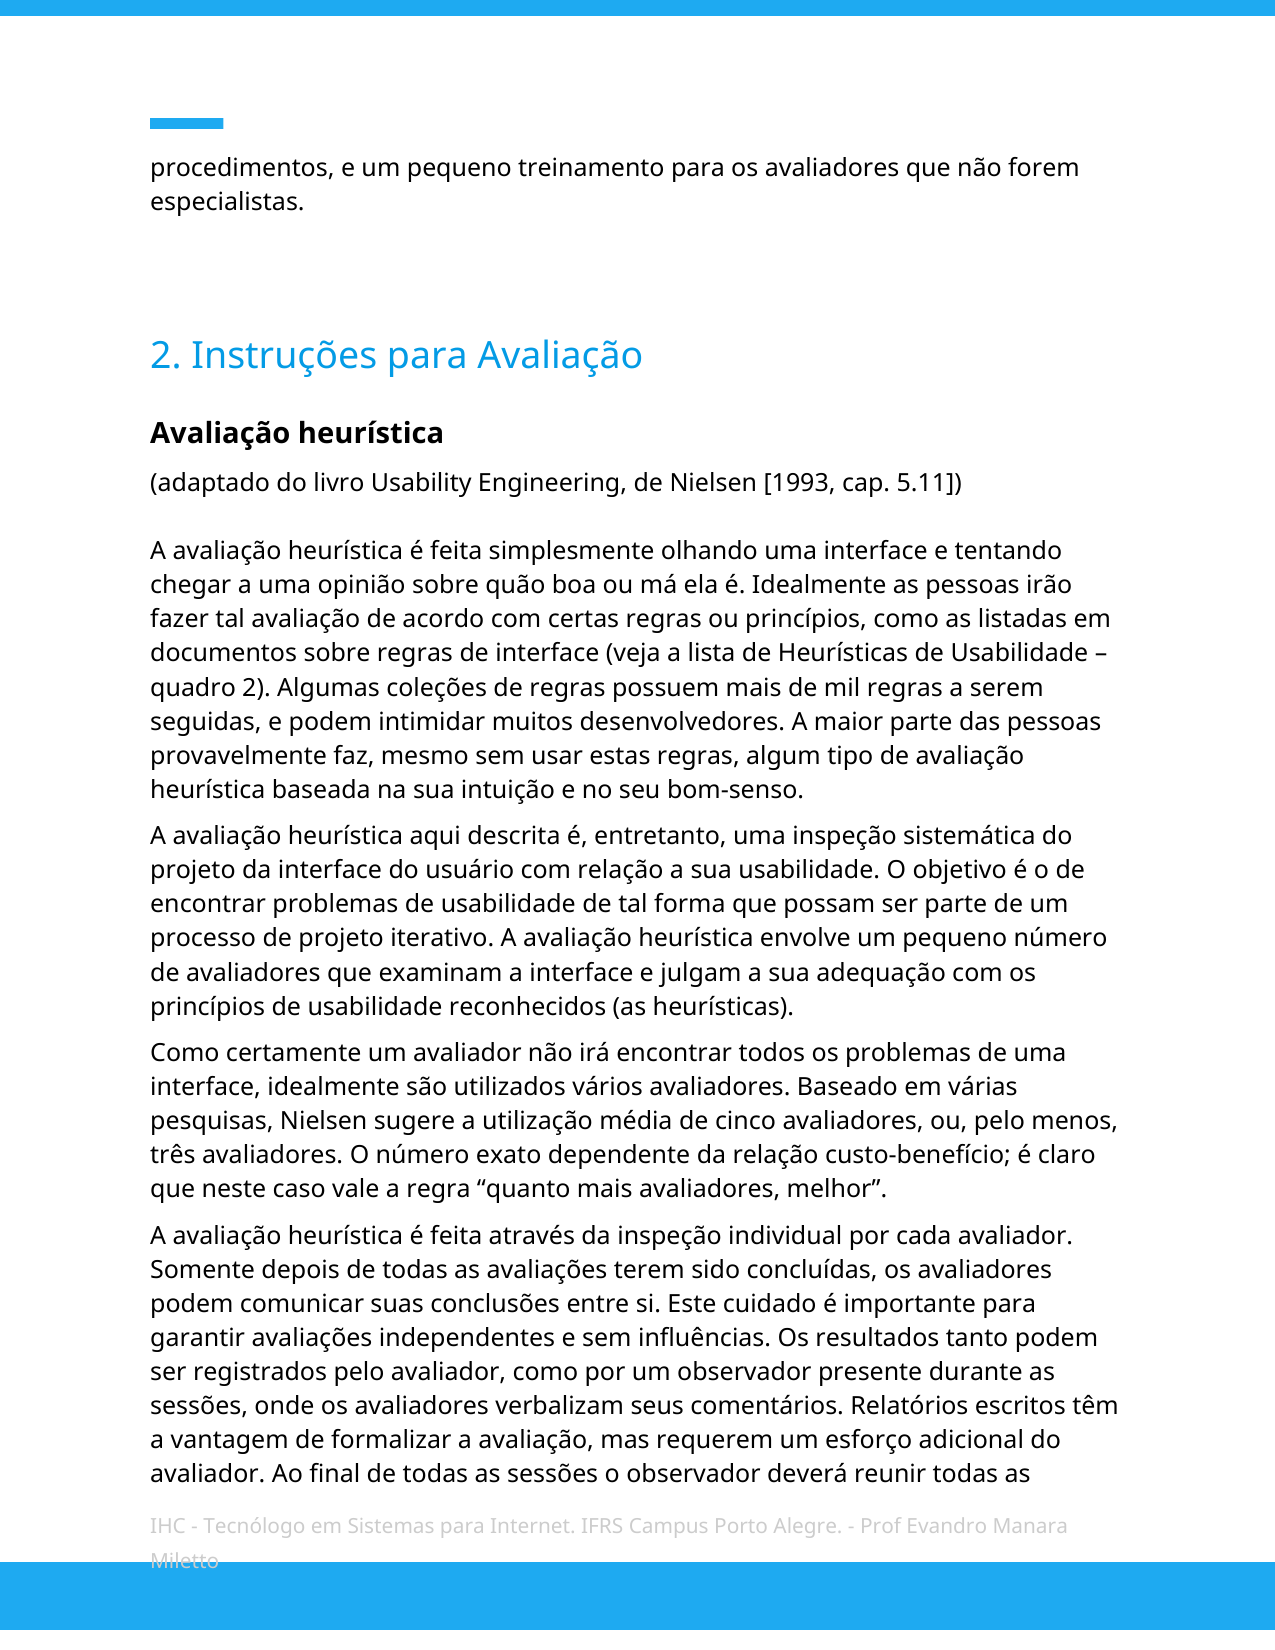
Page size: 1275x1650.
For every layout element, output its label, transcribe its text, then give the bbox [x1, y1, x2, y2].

text (adaptado do livro Usability Engineering, de Nielsen [1993, cap. 5.11]) [150, 465, 1125, 499]
text A avaliação heurística é feita simplesmente olhando uma interface e tentando chegar a uma opinião sobre quão boa ou má ela é. Idealmente as pessoas irão fazer tal avaliação de acordo com certas regras ou princípios, como as listadas em documentos sobre regras de interface (veja a lista de Heurísticas de Usabilidade – quadro 2). Algumas coleções de regras possuem mais de mil regras a serem seguidas, e podem intimidar muitos desenvolvedores. A maior parte das pessoas provavelmente faz, mesmo sem usar estas regras, algum tipo de avaliação heurística baseada na sua intuição e no seu bom-senso. [150, 533, 1125, 805]
picture [0, 1562, 1275, 1630]
text A avaliação heurística aqui descrita é, entretanto, uma inspeção sistemática do projeto da interface do usuário com relação a sua usabilidade. O objetivo é o de encontrar problemas de usabilidade de tal forma que possam ser parte de um processo de projeto iterativo. A avaliação heurística envolve um pequeno número de avaliadores que examinam a interface e julgam a sua adequação com os princípios de usabilidade reconhecidos (as heurísticas). [150, 818, 1125, 1022]
subtitle Avaliação heurística [150, 413, 1125, 452]
text A avaliação heurística é feita através da inspeção individual por cada avaliador. Somente depois de todas as avaliações terem sido concluídas, os avaliadores podem comunicar suas conclusões entre si. Este cuidado é importante para garantir avaliações independentes e sem influências. Os resultados tanto podem ser registrados pelo avaliador, como por um observador presente durante as sessões, onde os avaliadores verbalizam seus comentários. Relatórios escritos têm a vantagem de formalizar a avaliação, mas requerem um esforço adicional do avaliador. Ao final de todas as sessões o observador deverá reunir todas as [150, 1218, 1125, 1490]
text Como certamente um avaliador não irá encontrar todos os problemas de uma interface, idealmente são utilizados vários avaliadores. Baseado em várias pesquisas, Nielsen sugere a utilização média de cinco avaliadores, ou, pelo menos, três avaliadores. O número exato dependente da relação custo-benefício; é claro que neste caso vale a regra “quanto mais avaliadores, melhor”. [150, 1035, 1125, 1205]
picture [150, 118, 224, 129]
picture [0, 0, 1275, 16]
subtitle 2. Instruções para Avaliação [150, 328, 1125, 379]
text procedimentos, e um pequeno treinamento para os avaliadores que não forem especialistas. [150, 150, 1125, 218]
